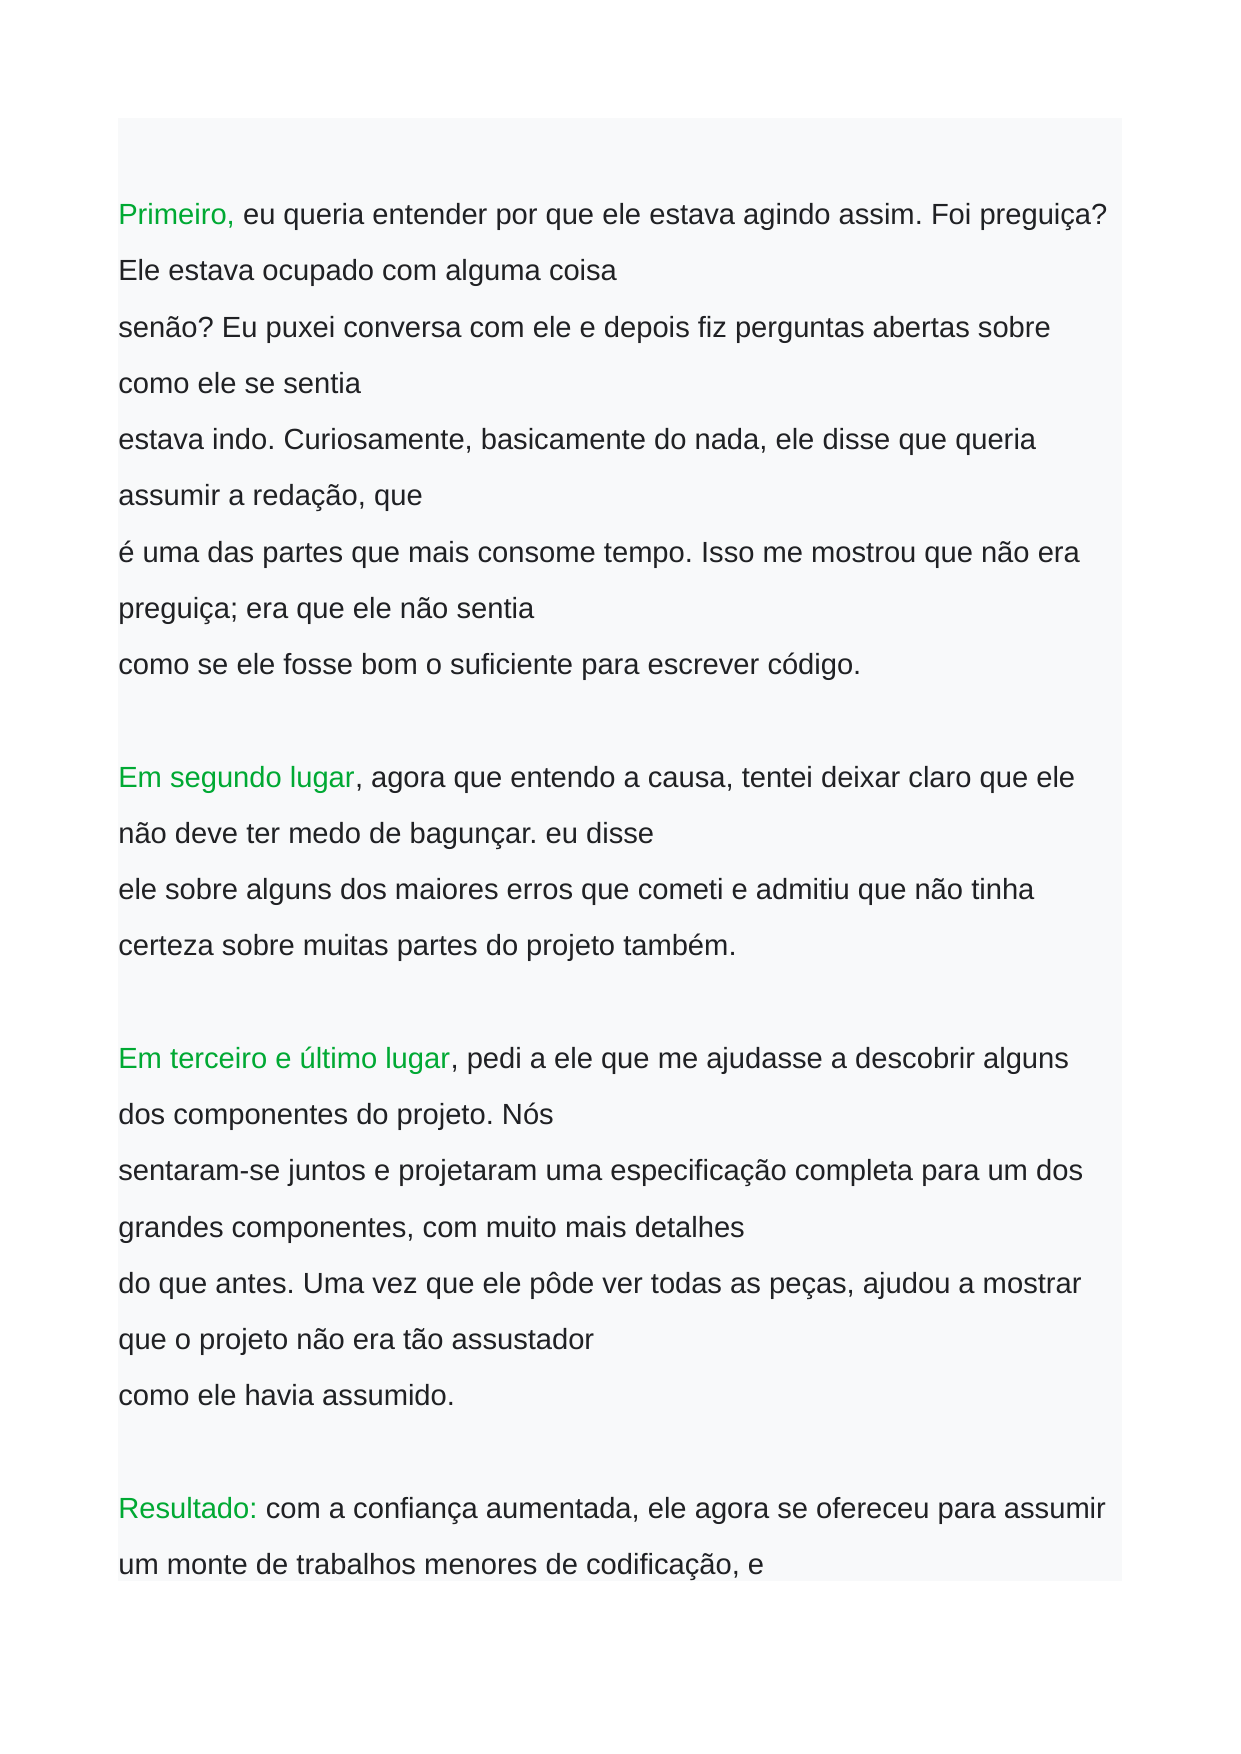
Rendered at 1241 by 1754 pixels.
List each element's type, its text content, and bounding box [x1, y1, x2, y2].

text estava indo. Curiosamente, basicamente do nada, ele disse que queria assumir a redação, que [118, 399, 1122, 512]
text Em terceiro e último lugar, pedi a ele que me ajudasse a descobrir alguns dos componentes do projeto. Nós [118, 1018, 1122, 1131]
text como ele havia assumido. [118, 1356, 1122, 1412]
text do que antes. Uma vez que ele pôde ver todas as peças, ajudou a mostrar que o projeto não era tão assustador [118, 1243, 1122, 1356]
text é uma das partes que mais consome tempo. Isso me mostrou que não era preguiça; era que ele não sentia [118, 512, 1122, 624]
text sentaram-se juntos e projetaram uma especificação completa para um dos grandes componentes, com muito mais detalhes [118, 1131, 1122, 1243]
text Resultado: com a confiança aumentada, ele agora se ofereceu para assumir um monte de trabalhos menores de codificação, e [118, 1468, 1122, 1581]
text ele sobre alguns dos maiores erros que cometi e admitiu que não tinha certeza sobre muitas partes do projeto também. [118, 849, 1122, 962]
text Em segundo lugar, agora que entendo a causa, tentei deixar claro que ele não deve ter medo de bagunçar. eu disse [118, 737, 1122, 849]
text como se ele fosse bom o suficiente para escrever código. [118, 624, 1122, 681]
text Primeiro, eu queria entender por que ele estava agindo assim. Foi preguiça? Ele estava ocupado com alguma coisa [118, 174, 1122, 287]
text senão? Eu puxei conversa com ele e depois fiz perguntas abertas sobre como ele se sentia [118, 287, 1122, 399]
